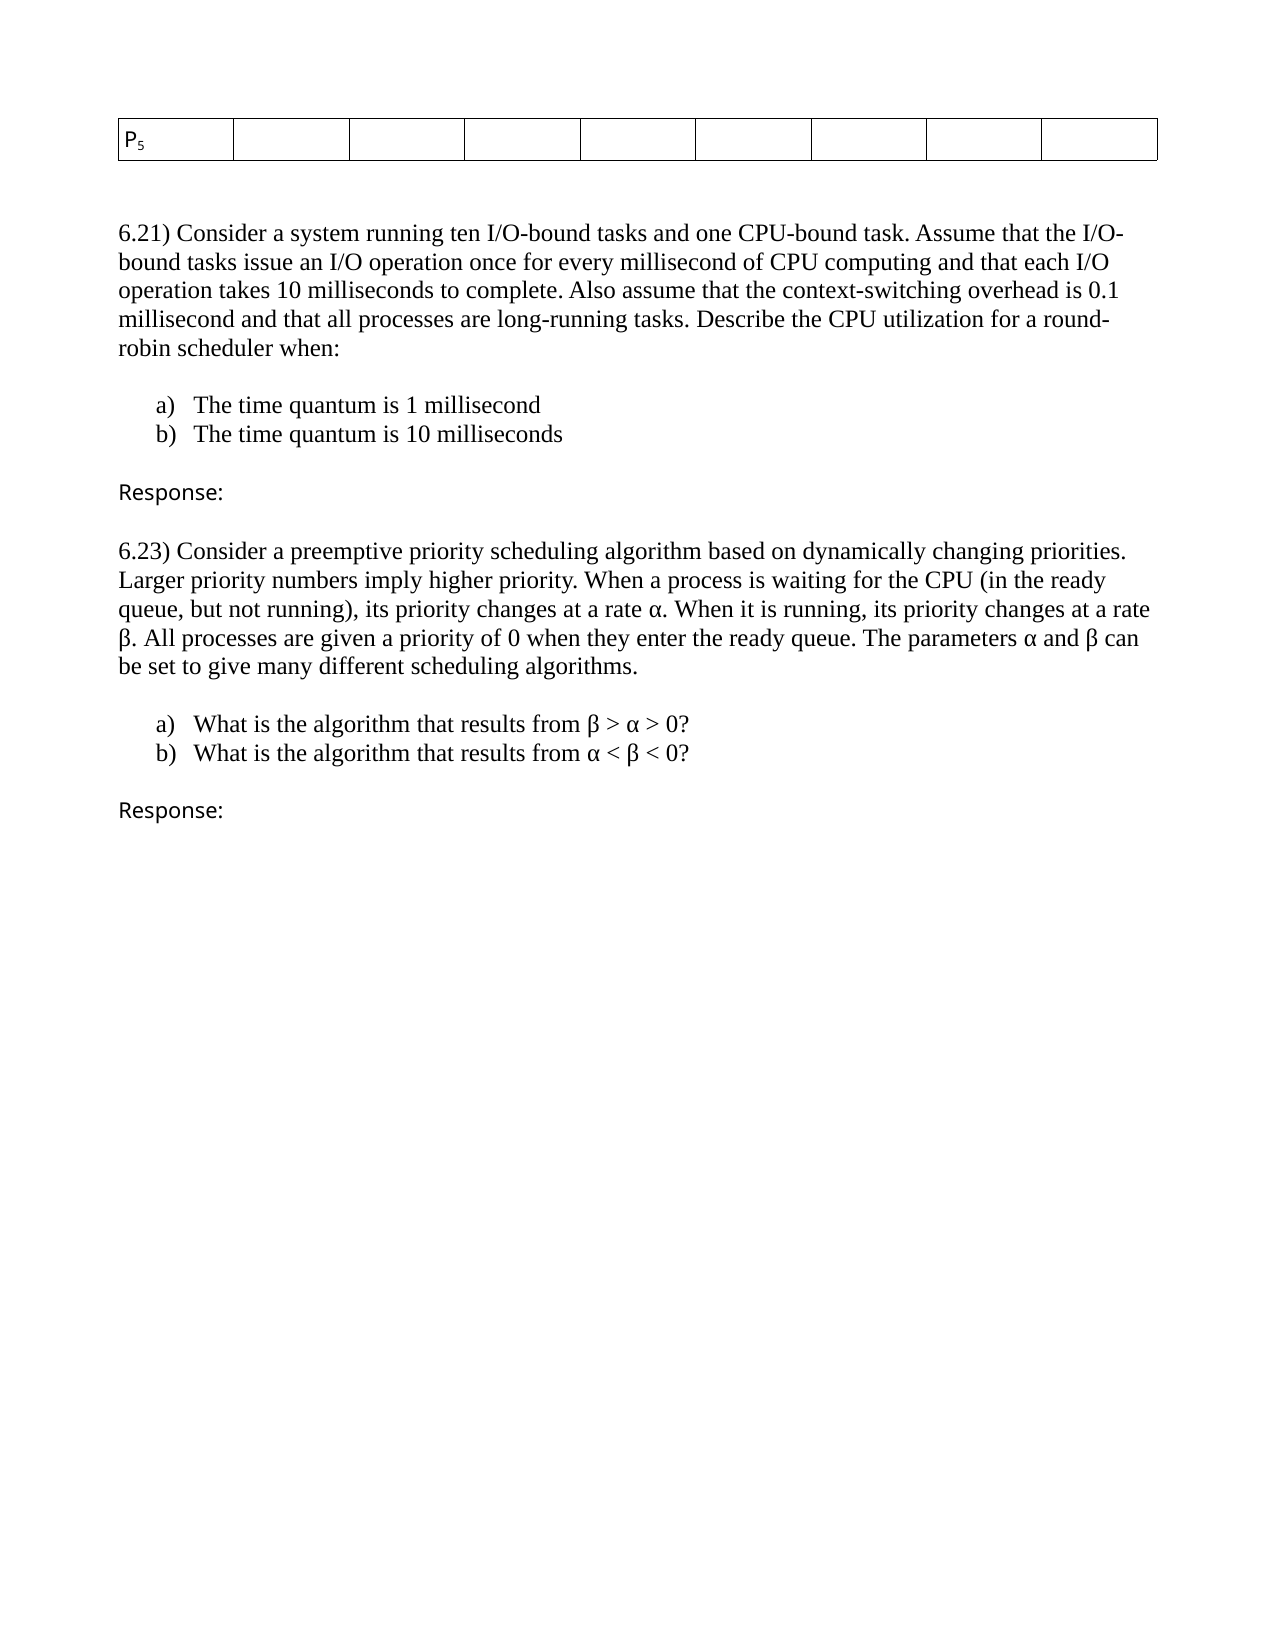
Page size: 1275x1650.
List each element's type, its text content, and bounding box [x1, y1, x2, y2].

list What is the algorithm that results from β > α > 0? [156, 709, 1157, 738]
table_cell [350, 119, 464, 159]
text 6.21) Consider a system running ten I/O-bound tasks and one CPU-bound task. Assume that the I/O-bound tasks issue an I/O operation once for every millisecond of CPU computing and that each I/O operation takes 10 milliseconds to complete. Also assume that the context-switching overhead is 0.1 millisecond and that all processes are long-running tasks. Describe the CPU utilization for a round-robin scheduler when: [118, 218, 1157, 362]
table_cell [581, 119, 695, 159]
text 6.23) Consider a preemptive priority scheduling algorithm based on dynamically changing priorities. Larger priority numbers imply higher priority. When a process is waiting for the CPU (in the ready queue, but not running), its priority changes at a rate α. When it is running, its priority changes at a rate β. All processes are given a priority of 0 when they enter the ready queue. The parameters α and β can be set to give many different scheduling algorithms. [118, 536, 1157, 680]
table_cell [812, 119, 926, 159]
text Response: [118, 477, 1157, 507]
table_cell [927, 119, 1041, 159]
list The time quantum is 10 milliseconds [156, 419, 1157, 448]
table_cell [696, 119, 811, 159]
table_cell [1042, 119, 1157, 159]
list What is the algorithm that results from α < β < 0? [156, 738, 1157, 766]
table_cell [234, 119, 349, 159]
table_cell P5 [119, 119, 233, 159]
table_cell [465, 119, 580, 159]
text Response: [118, 795, 1157, 825]
list The time quantum is 1 millisecond [156, 391, 1157, 419]
